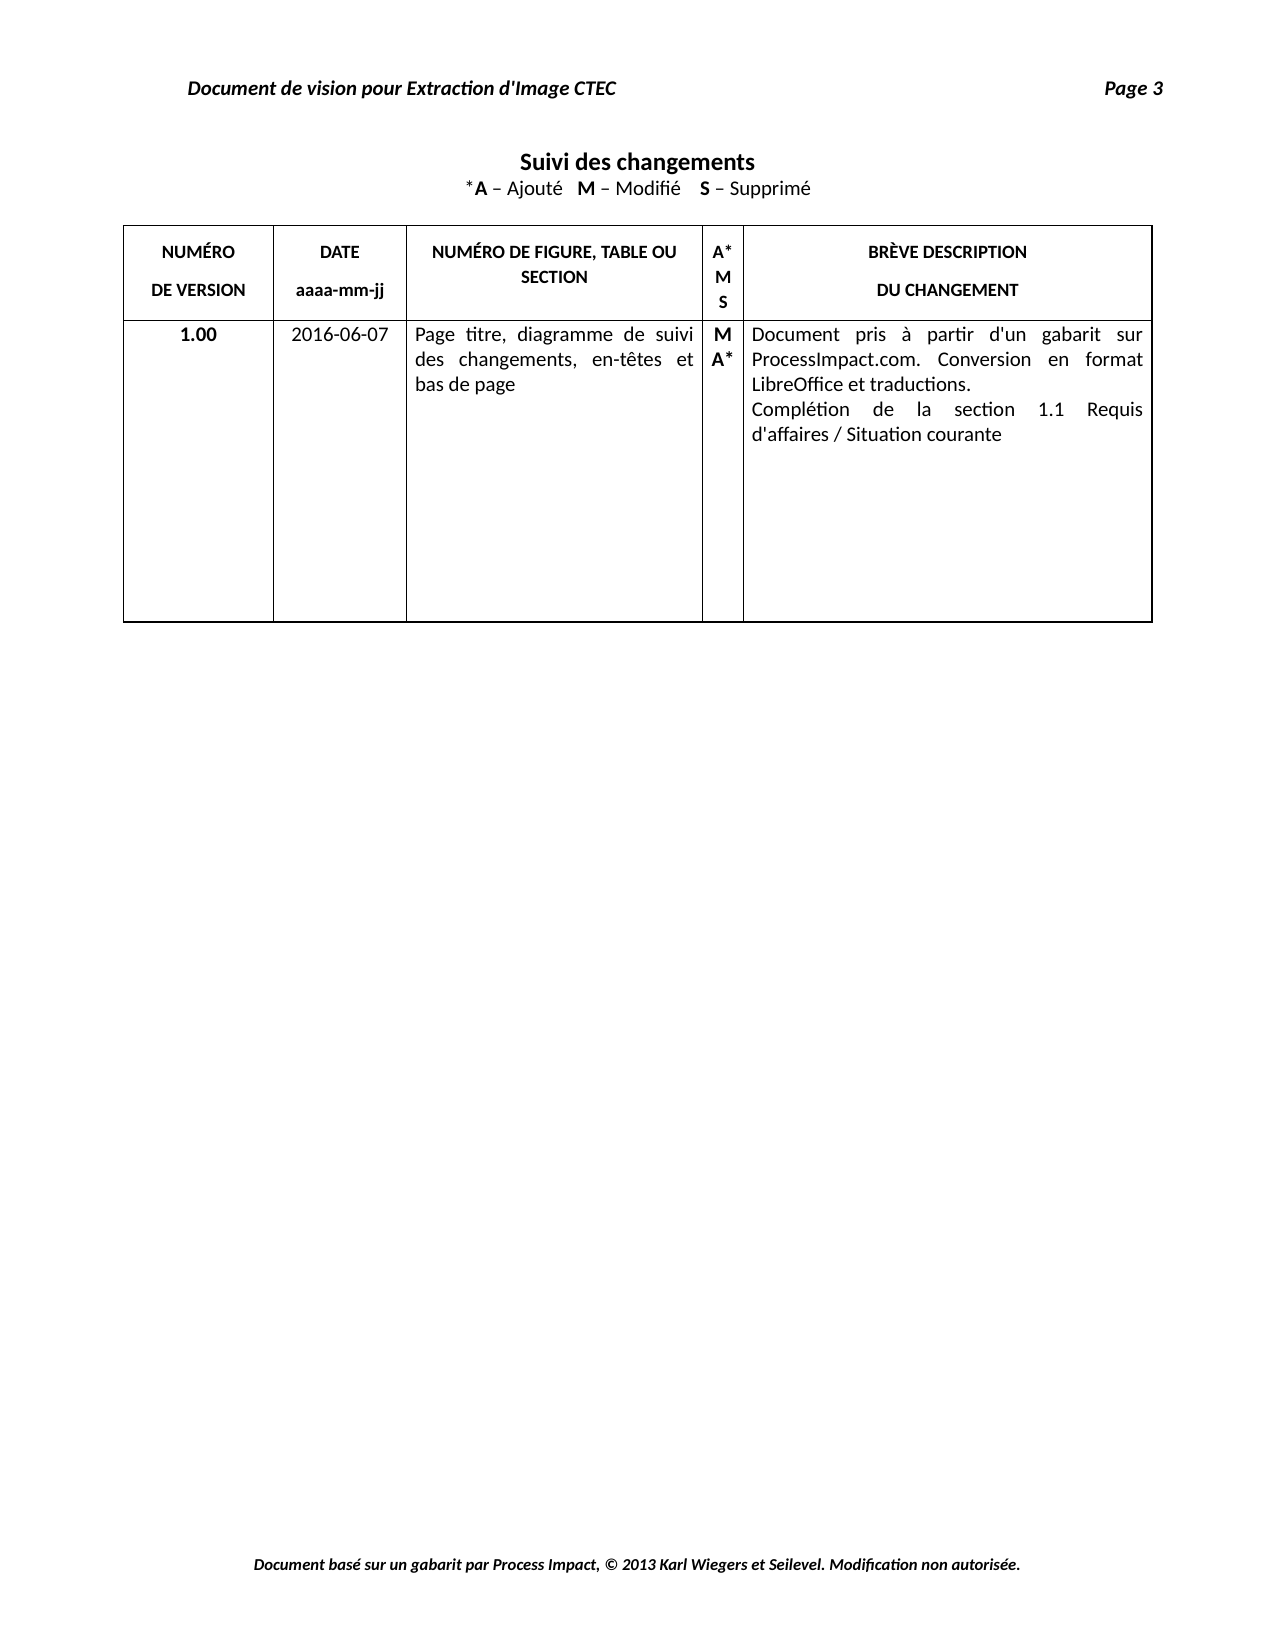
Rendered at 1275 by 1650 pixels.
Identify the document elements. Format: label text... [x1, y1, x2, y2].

table_cell [744, 446, 1151, 471]
table_cell [274, 496, 406, 521]
table_cell [703, 571, 743, 596]
table_cell [274, 471, 406, 496]
table_cell [744, 596, 1151, 621]
table_cell [124, 496, 273, 521]
table_cell MA* [703, 321, 743, 446]
table_cell Page titre, diagramme de suivi des changements, en-têtes et bas de page [407, 321, 702, 446]
table_cell [407, 546, 702, 571]
text Suivi des changements [187, 150, 1087, 175]
table_cell [124, 446, 273, 471]
table_cell [703, 546, 743, 571]
table_cell [703, 521, 743, 546]
table_header NUMÉRO DE VERSION [124, 226, 273, 320]
table_header A* M S [703, 226, 743, 320]
table_cell [407, 471, 702, 496]
table_cell [744, 471, 1151, 496]
table_cell 1.00 [124, 321, 273, 446]
table_header BRÈVE DESCRIPTION DU CHANGEMENT [744, 226, 1151, 320]
table_cell [124, 521, 273, 546]
table_header NUMÉRO DE FIGURE, TABLE OU SECTION [407, 226, 702, 320]
table_cell [407, 496, 702, 521]
table_cell [744, 571, 1151, 596]
table_cell [124, 571, 273, 596]
table_cell [274, 521, 406, 546]
table_cell [407, 596, 702, 621]
table_cell [744, 546, 1151, 571]
table_cell [274, 546, 406, 571]
table_cell [744, 496, 1151, 521]
table_cell Document pris à partir d'un gabarit sur ProcessImpact.com. Conversion en format LibreOffice et traductions. Complétion de la section 1.1 Requis d'affaires / Situation courante [744, 321, 1151, 446]
table_cell [407, 571, 702, 596]
table_cell [124, 546, 273, 571]
table_cell [274, 596, 406, 621]
table_cell [124, 596, 273, 621]
table_cell [703, 496, 743, 521]
table_cell [124, 471, 273, 496]
table_cell [703, 471, 743, 496]
table_cell [274, 446, 406, 471]
table_cell 2016-06-07 [274, 321, 406, 446]
table_header DATE aaaa-mm-jj [274, 226, 406, 320]
text *A – Ajouté M – Modifié S – Supprimé [187, 175, 1087, 200]
table_cell [274, 571, 406, 596]
table_cell [744, 521, 1151, 546]
table_cell [703, 596, 743, 621]
table_cell [703, 446, 743, 471]
table_cell [407, 446, 702, 471]
table_cell [407, 521, 702, 546]
